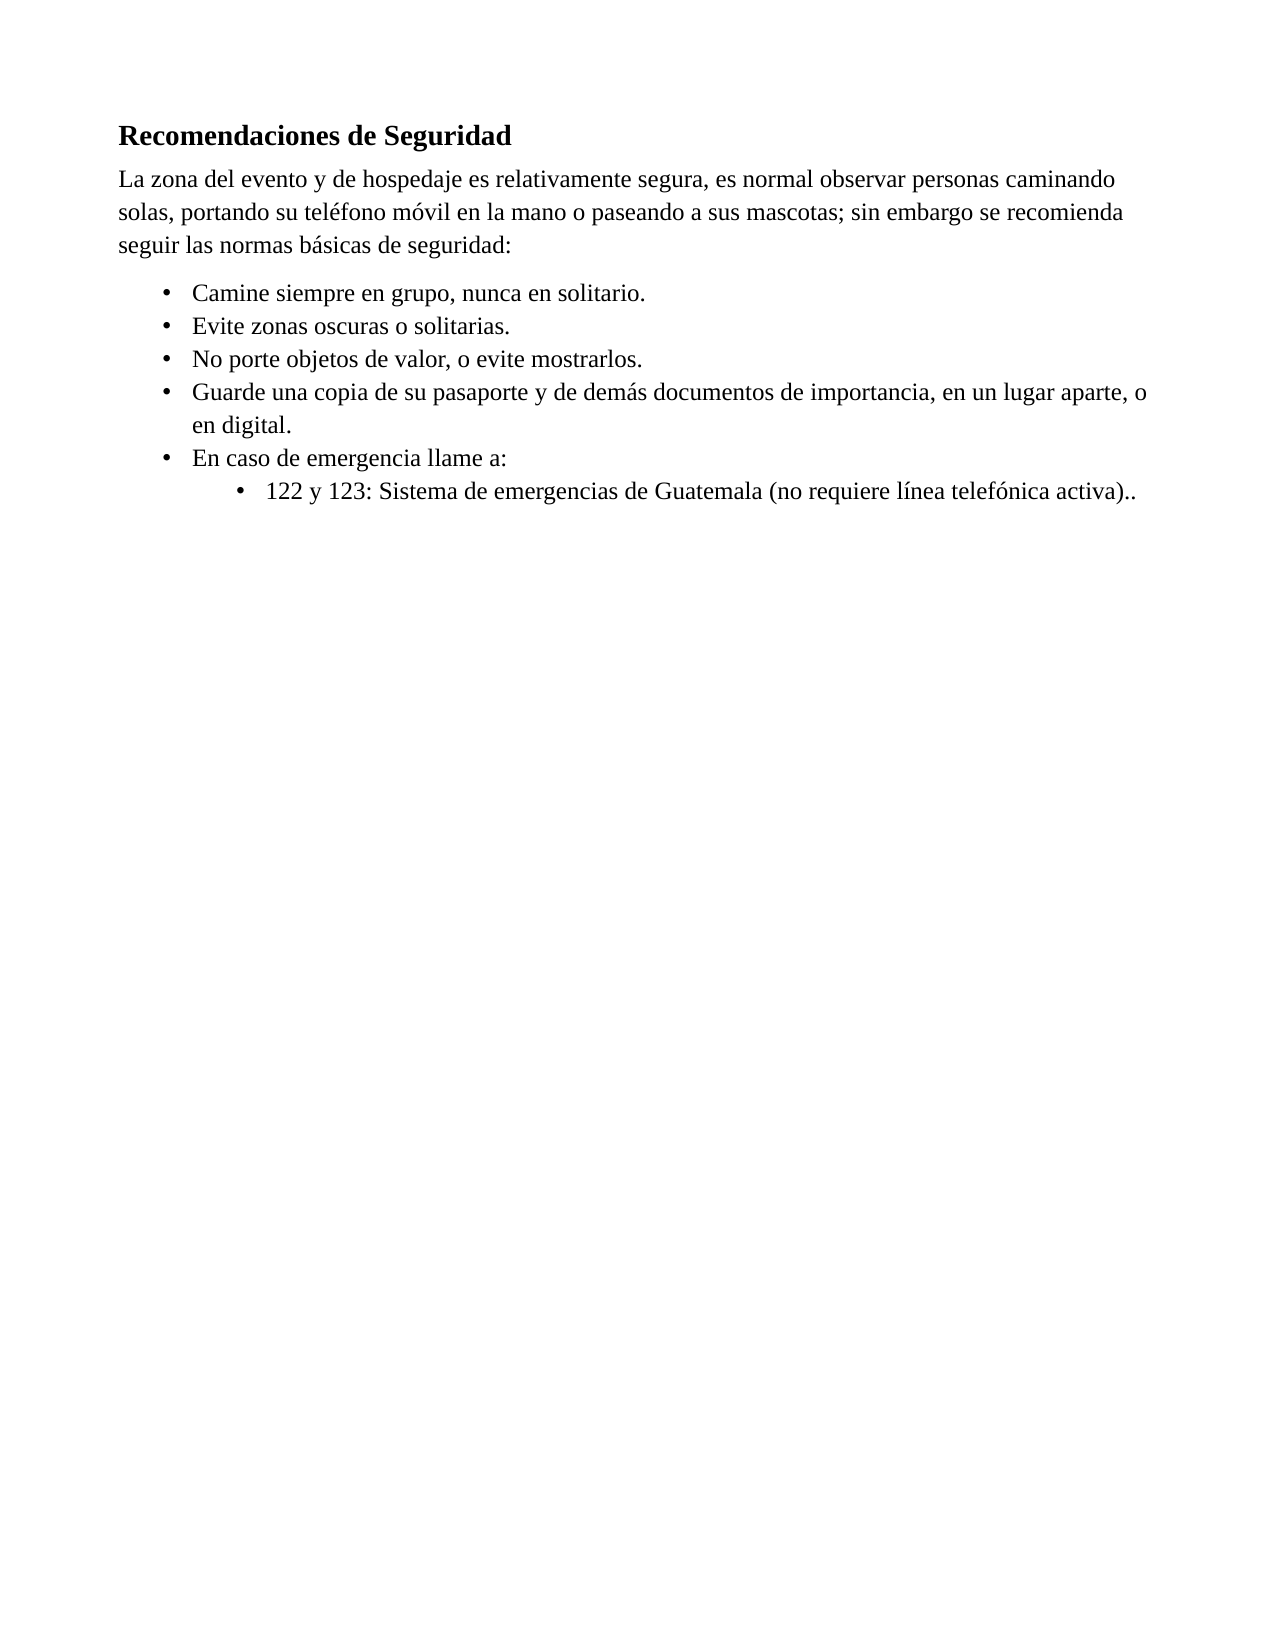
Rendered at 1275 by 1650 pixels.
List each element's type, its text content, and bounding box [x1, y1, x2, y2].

list Camine siempre en grupo, nunca en solitario. [162, 278, 1157, 307]
list Guarde una copia de su pasaporte y de demás documentos de importancia, en un lugar aparte, o en digital. [162, 377, 1157, 439]
subtitle Recomendaciones de Seguridad [118, 118, 1157, 152]
list Evite zonas oscuras o solitarias. [162, 311, 1157, 339]
list En caso de emergencia llame a: [162, 443, 1157, 472]
text La zona del evento y de hospedaje es relativamente segura, es normal observar personas caminando solas, portando su teléfono móvil en la mano o paseando a sus mascotas; sin embargo se recomienda seguir las normas básicas de seguridad: [118, 164, 1157, 259]
list No porte objetos de valor, o evite mostrarlos. [162, 344, 1157, 373]
list 122 y 123: Sistema de emergencias de Guatemala (no requiere línea telefónica activa).. [236, 476, 1157, 505]
